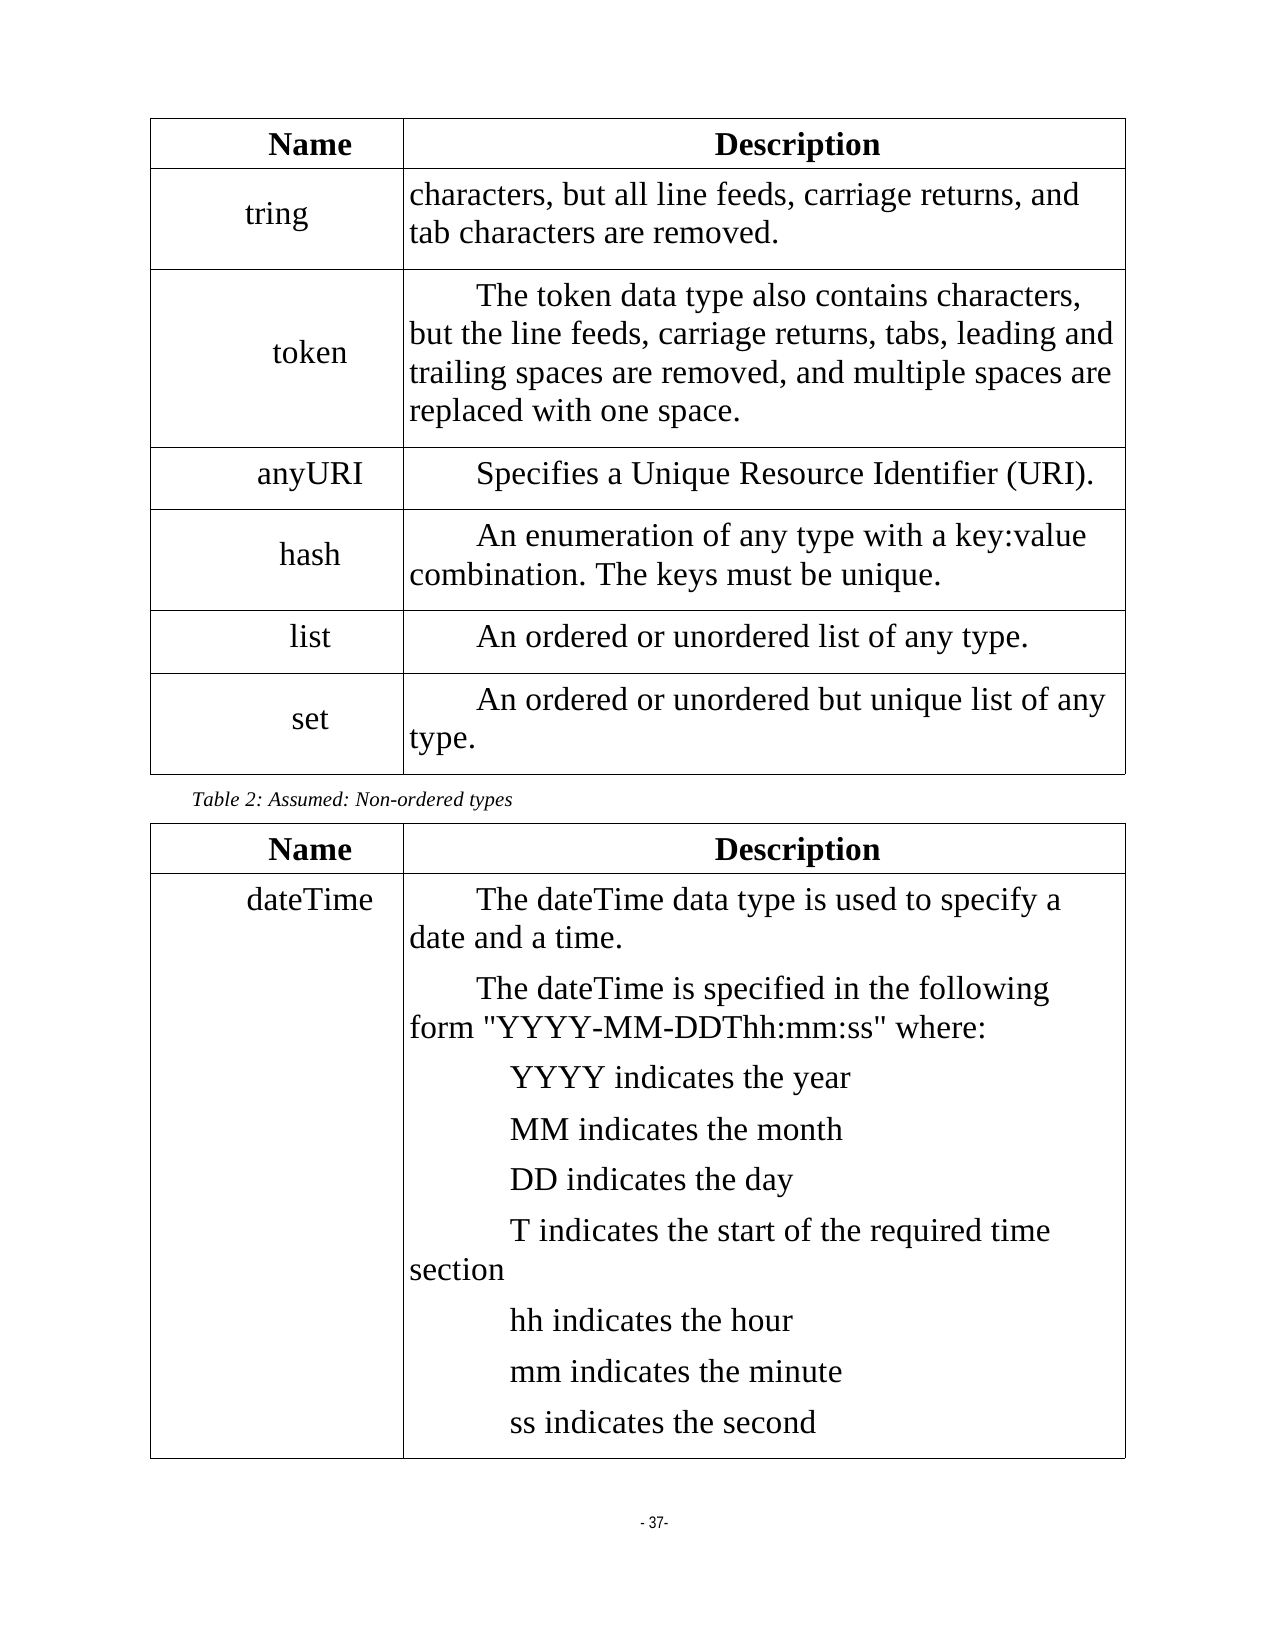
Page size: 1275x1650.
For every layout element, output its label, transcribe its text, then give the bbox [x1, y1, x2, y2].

table_cell dateTime [151, 874, 403, 1458]
table_cell set [151, 674, 403, 774]
table_cell token [151, 270, 403, 447]
table_cell An ordered or unordered but unique list of any type. [404, 674, 1125, 774]
text Table 2: Assumed: Non-ordered types [150, 786, 1125, 810]
table_cell hash [151, 510, 403, 610]
table_header Description [404, 119, 1125, 168]
table_header Description [404, 824, 1125, 873]
table_header Name [151, 119, 403, 168]
table_cell anyURI [151, 448, 403, 509]
table_cell The token data type also contains characters, but the line feeds, carriage returns, tabs, leading and trailing spaces are removed, and multiple spaces are replaced with one space. [404, 270, 1125, 447]
table_cell list [151, 611, 403, 673]
table_cell An enumeration of any type with a key:value combination. The keys must be unique. [404, 510, 1125, 610]
table_cell tring [151, 169, 403, 269]
table_cell characters, but all line feeds, carriage returns, and tab characters are removed. [404, 169, 1125, 269]
table_cell An ordered or unordered list of any type. [404, 611, 1125, 673]
table_cell The dateTime data type is used to specify a date and a time. The dateTime is specified in the following form "YYYY-MM-DDThh:mm:ss" where: YYYY indicates the year MM indicates the month DD indicates the day T indicates the start of the required time section hh indicates the hour mm indicates the minute ss indicates the second [404, 874, 1125, 1458]
table_cell Specifies a Unique Resource Identifier (URI). [404, 448, 1125, 509]
table_header Name [151, 824, 403, 873]
